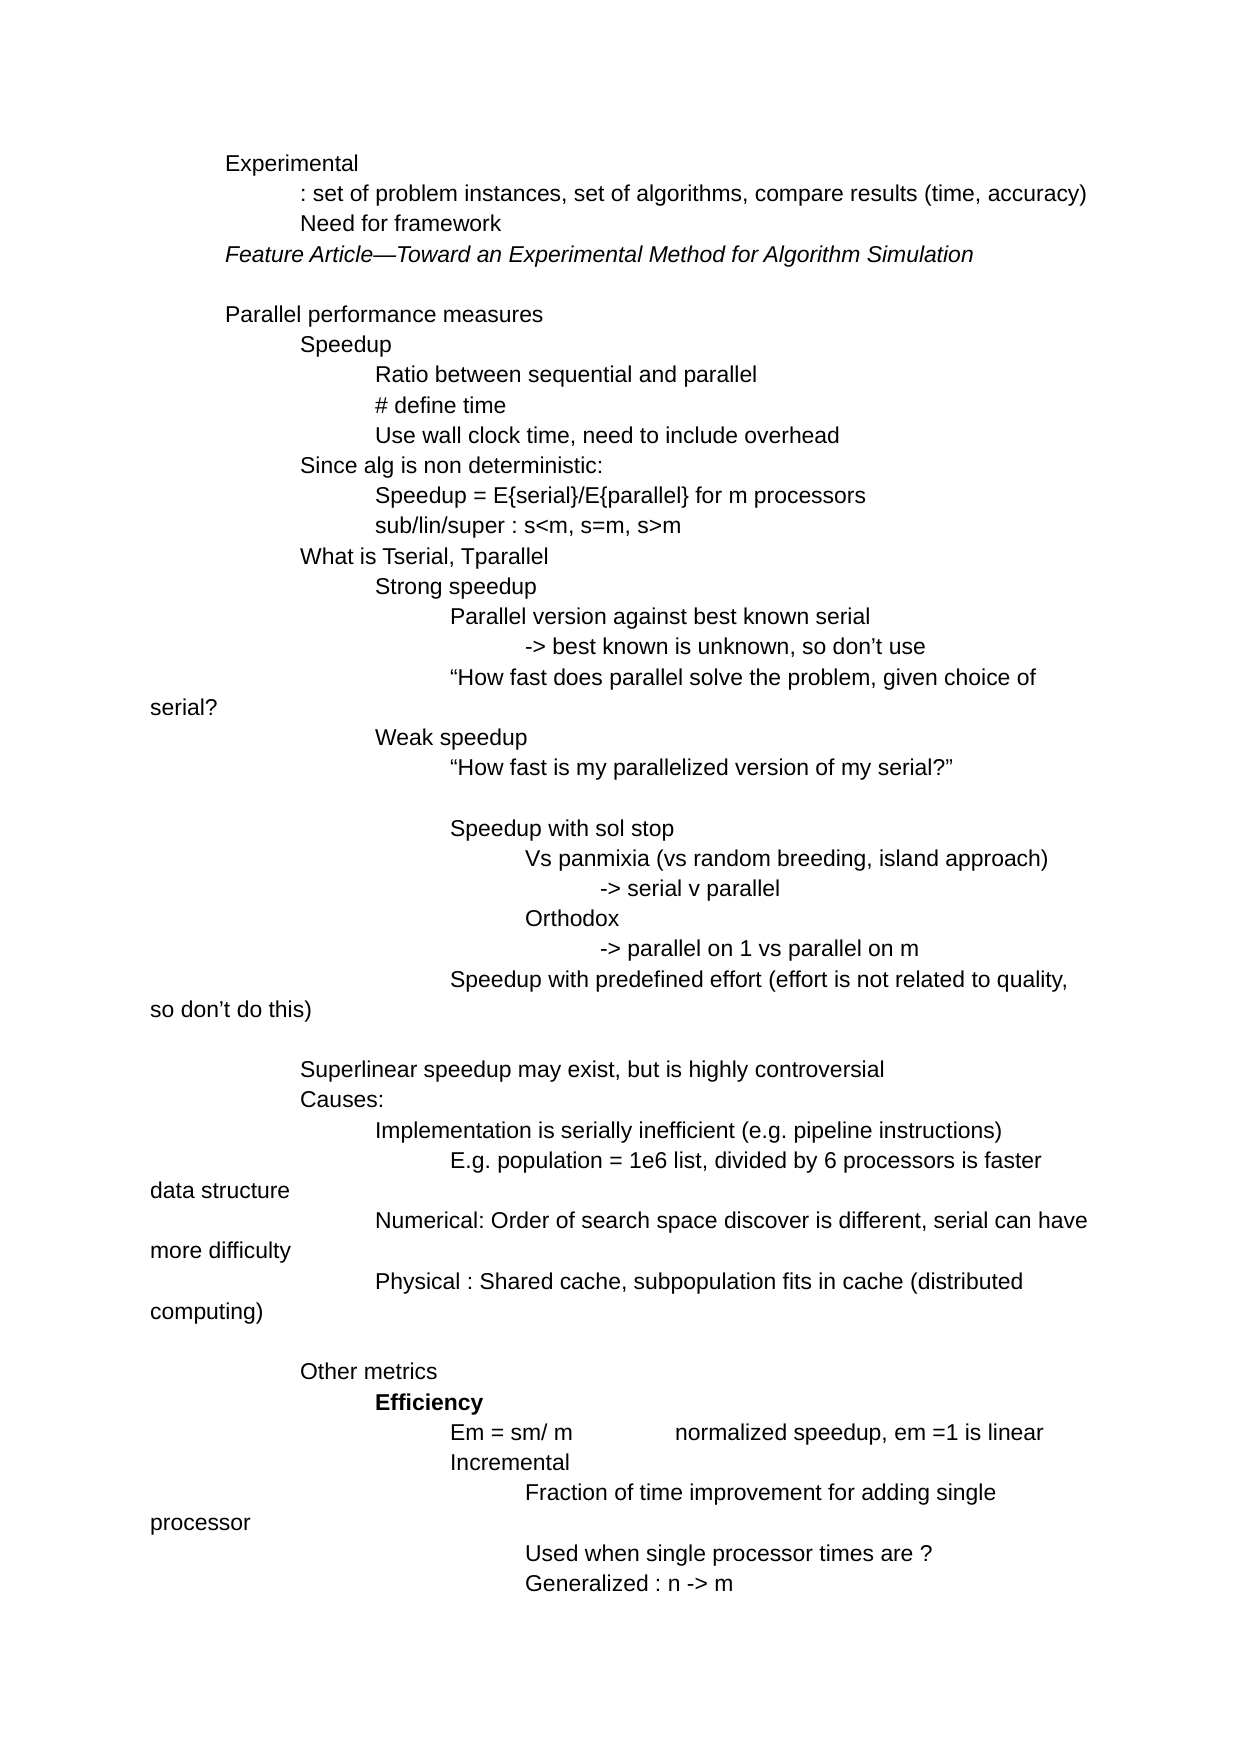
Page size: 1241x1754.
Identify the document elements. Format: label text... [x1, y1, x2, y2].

text -> parallel on 1 vs parallel on m [150, 935, 1090, 962]
text Vs panmixia (vs random breeding, island approach) [150, 845, 1090, 871]
text Weak speedup [150, 724, 1090, 750]
text Used when single processor times are ? [150, 1539, 1090, 1566]
text -> serial v parallel [150, 875, 1090, 901]
text Use wall clock time, need to include overhead [150, 422, 1090, 448]
text “How fast does parallel solve the problem, given choice of serial? [150, 663, 1090, 720]
text Superlinear speedup may exist, but is highly controversial [150, 1056, 1090, 1083]
text Orthodox [150, 905, 1090, 932]
text Feature Article—Toward an Experimental Method for Algorithm Simulation [150, 241, 1090, 267]
text Ratio between sequential and parallel [150, 361, 1090, 388]
text Other metrics [150, 1358, 1090, 1385]
text Em = sm/ m normalized speedup, em =1 is linear [150, 1419, 1090, 1445]
text Physical : Shared cache, subpopulation fits in cache (distributed computing) [150, 1268, 1090, 1324]
text Parallel version against best known serial [150, 603, 1090, 629]
text Speedup with sol stop [150, 814, 1090, 841]
text : set of problem instances, set of algorithms, compare results (time, accuracy) [150, 180, 1090, 207]
text Fraction of time improvement for adding single processor [150, 1479, 1090, 1536]
text Numerical: Order of search space discover is different, serial can have more difficulty [150, 1207, 1090, 1264]
text Speedup with predefined effort (effort is not related to quality, so don’t do this) [150, 966, 1090, 1022]
text Since alg is non deterministic: [150, 452, 1090, 478]
text Efficiency [150, 1388, 1090, 1415]
text Need for framework [150, 210, 1090, 237]
text Strong speedup [150, 573, 1090, 599]
text Experimental [150, 150, 1090, 176]
text What is Tserial, Tparallel [150, 543, 1090, 569]
text Generalized : n -> m [150, 1570, 1090, 1596]
text sub/lin/super : s<m, s=m, s>m [150, 512, 1090, 539]
text E.g. population = 1e6 list, divided by 6 processors is faster data structure [150, 1147, 1090, 1203]
text Speedup = E{serial}/E{parallel} for m processors [150, 482, 1090, 509]
text Incremental [150, 1449, 1090, 1475]
text Causes: [150, 1086, 1090, 1113]
text Parallel performance measures [150, 301, 1090, 327]
text Speedup [150, 331, 1090, 358]
text “How fast is my parallelized version of my serial?” [150, 754, 1090, 781]
text -> best known is unknown, so don’t use [150, 633, 1090, 660]
text # define time [150, 392, 1090, 418]
text Implementation is serially inefficient (e.g. pipeline instructions) [150, 1117, 1090, 1143]
